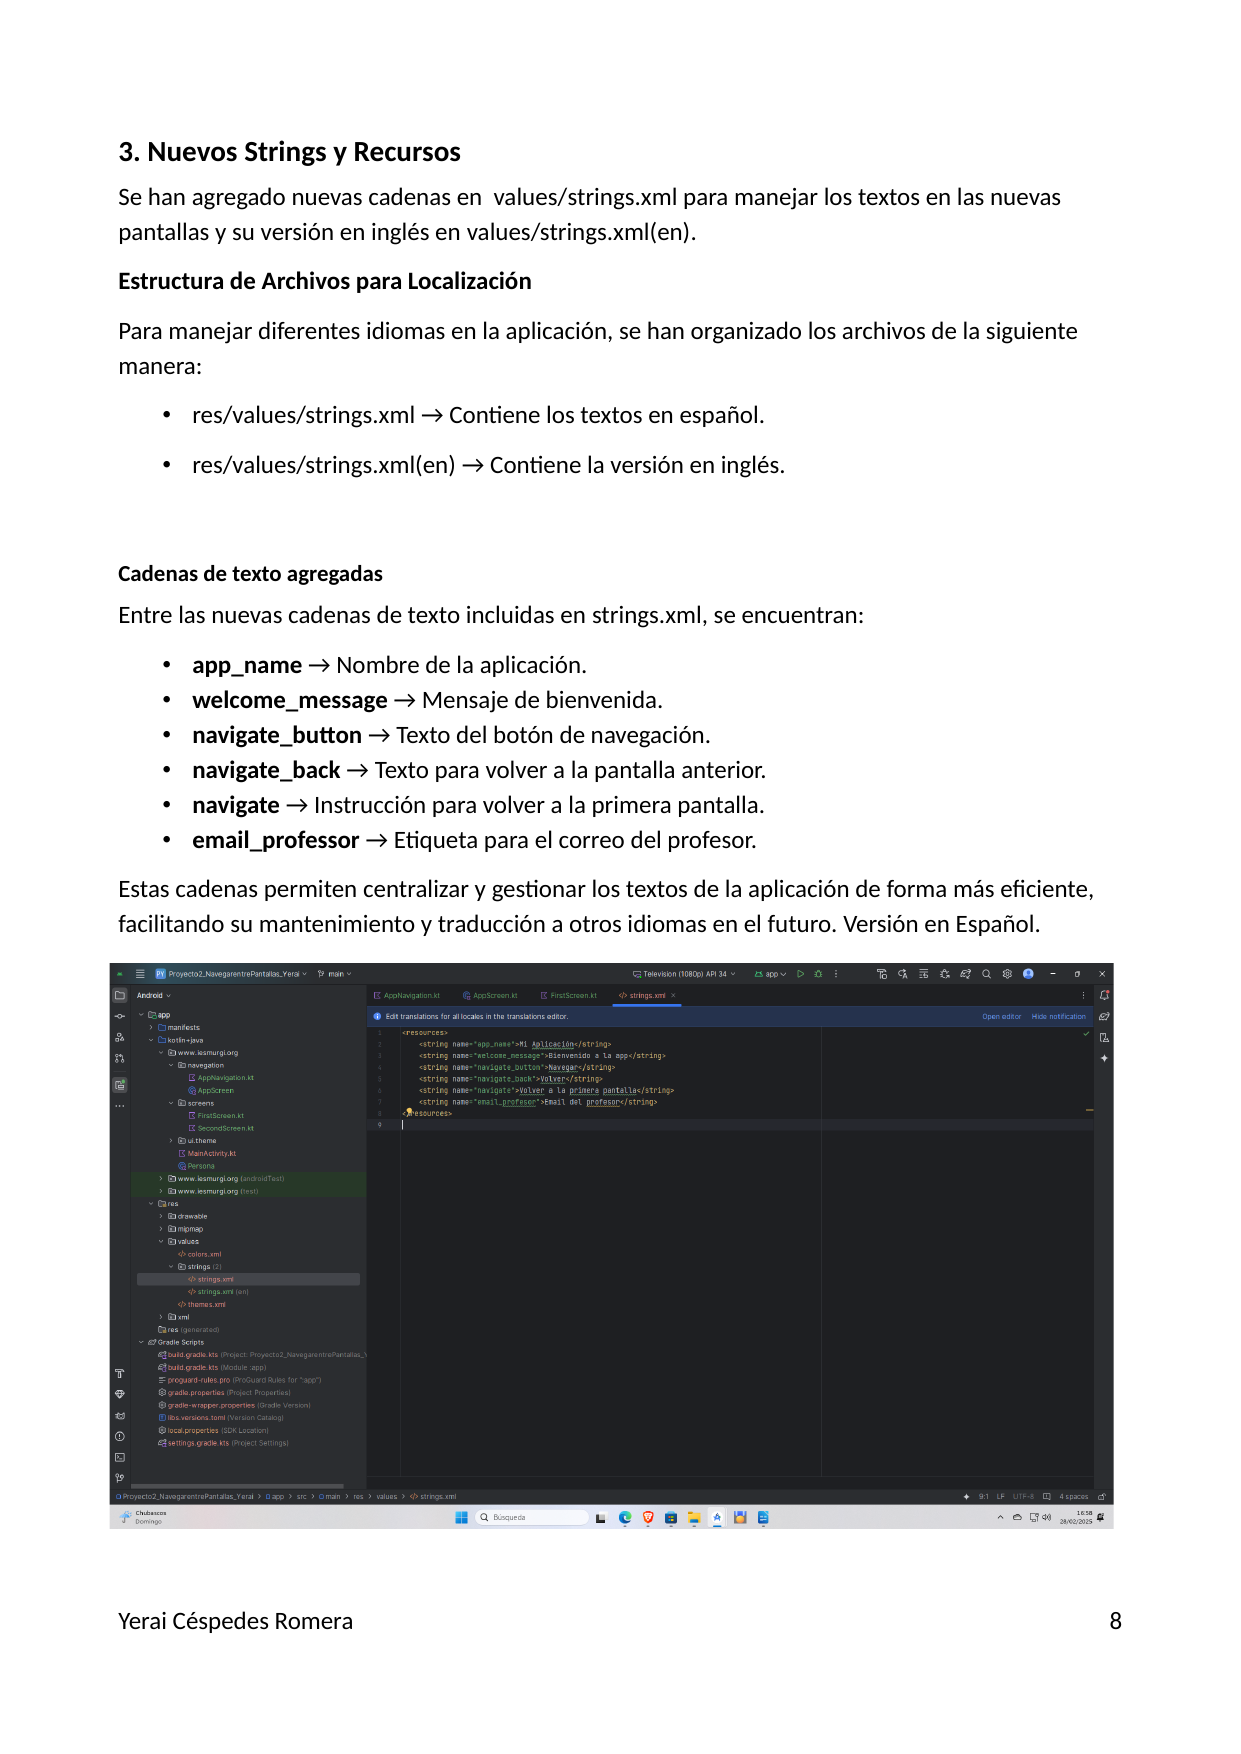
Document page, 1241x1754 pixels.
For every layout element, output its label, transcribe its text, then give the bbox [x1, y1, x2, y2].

text Estas cadenas permiten centralizar y gestionar los textos de la aplicación de forma más eficiente, facilitando su mantenimiento y traducción a otros idiomas en el futuro. Versión en Español. [118, 873, 1122, 939]
text Estructura de Archivos para Localización [118, 265, 1122, 296]
list res/values/strings.xml(en) → Contiene la versión en inglés. [162, 449, 1122, 480]
list app_name → Nombre de la aplicación. [162, 649, 1122, 679]
text Para manejar diferentes idiomas en la aplicación, se han organizado los archivos de la siguiente manera: [118, 315, 1122, 381]
list res/values/strings.xml → Contiene los textos en español. [162, 399, 1122, 430]
list navigate_back → Texto para volver a la pantalla anterior. [162, 754, 1122, 784]
picture [109, 963, 1114, 1529]
list welcome_message → Mensaje de bienvenida. [162, 684, 1122, 714]
list email_professor → Etiqueta para el correo del profesor. [162, 824, 1122, 854]
subtitle 3. Nuevos Strings y Recursos [118, 133, 1122, 168]
text Entre las nuevas cadenas de texto incluidas en strings.xml, se encuentran: [118, 599, 1122, 630]
subtitle Cadenas de texto agregadas [118, 559, 1122, 587]
text Se han agregado nuevas cadenas en values/strings.xml para manejar los textos en las nuevas pantallas y su versión en inglés en values/strings.xml(en). [118, 181, 1122, 246]
list navigate_button → Texto del botón de navegación. [162, 719, 1122, 749]
list navigate → Instrucción para volver a la primera pantalla. [162, 789, 1122, 819]
